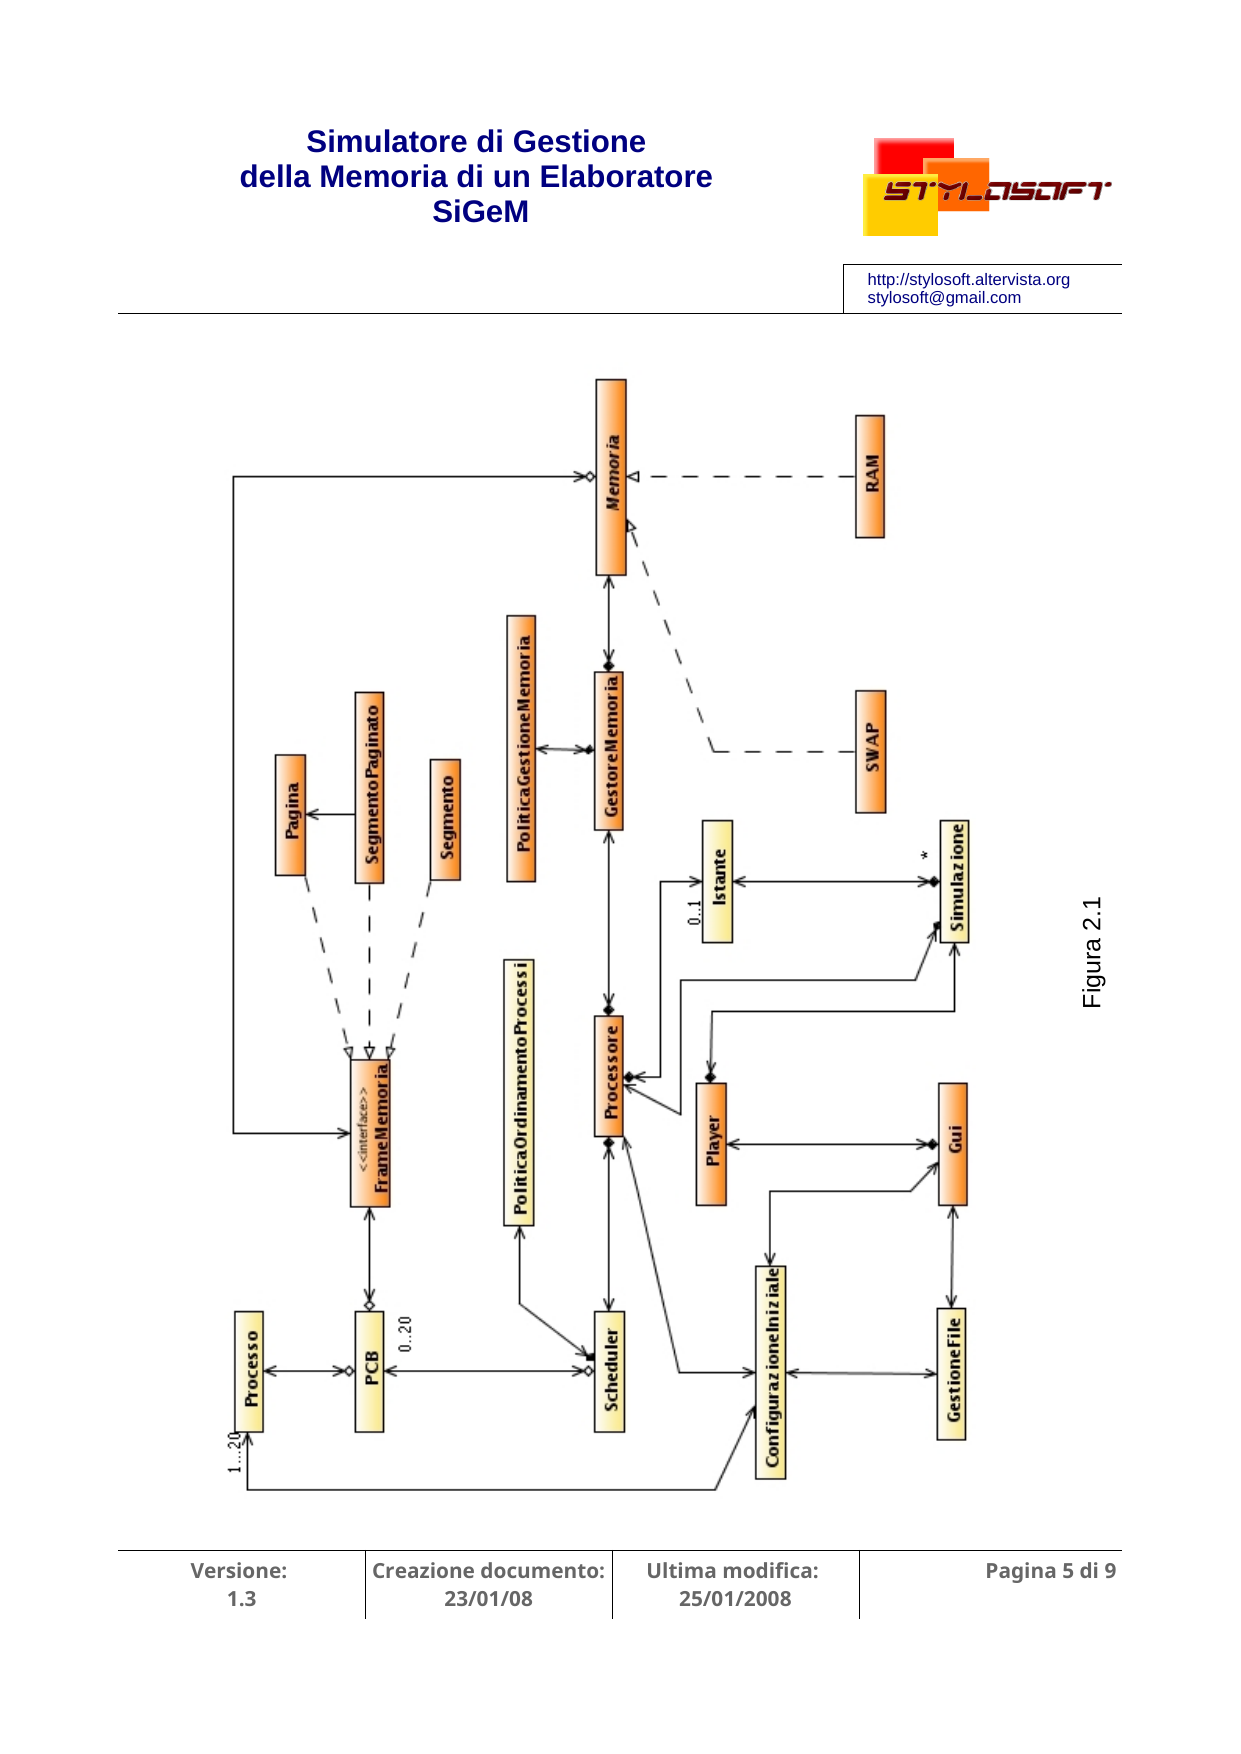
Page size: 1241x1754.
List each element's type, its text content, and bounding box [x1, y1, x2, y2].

table_header Figura 2.1 [1072, 357, 1122, 1494]
table_header [118, 357, 1072, 1494]
picture [200, 362, 990, 1516]
picture [848, 123, 1117, 247]
